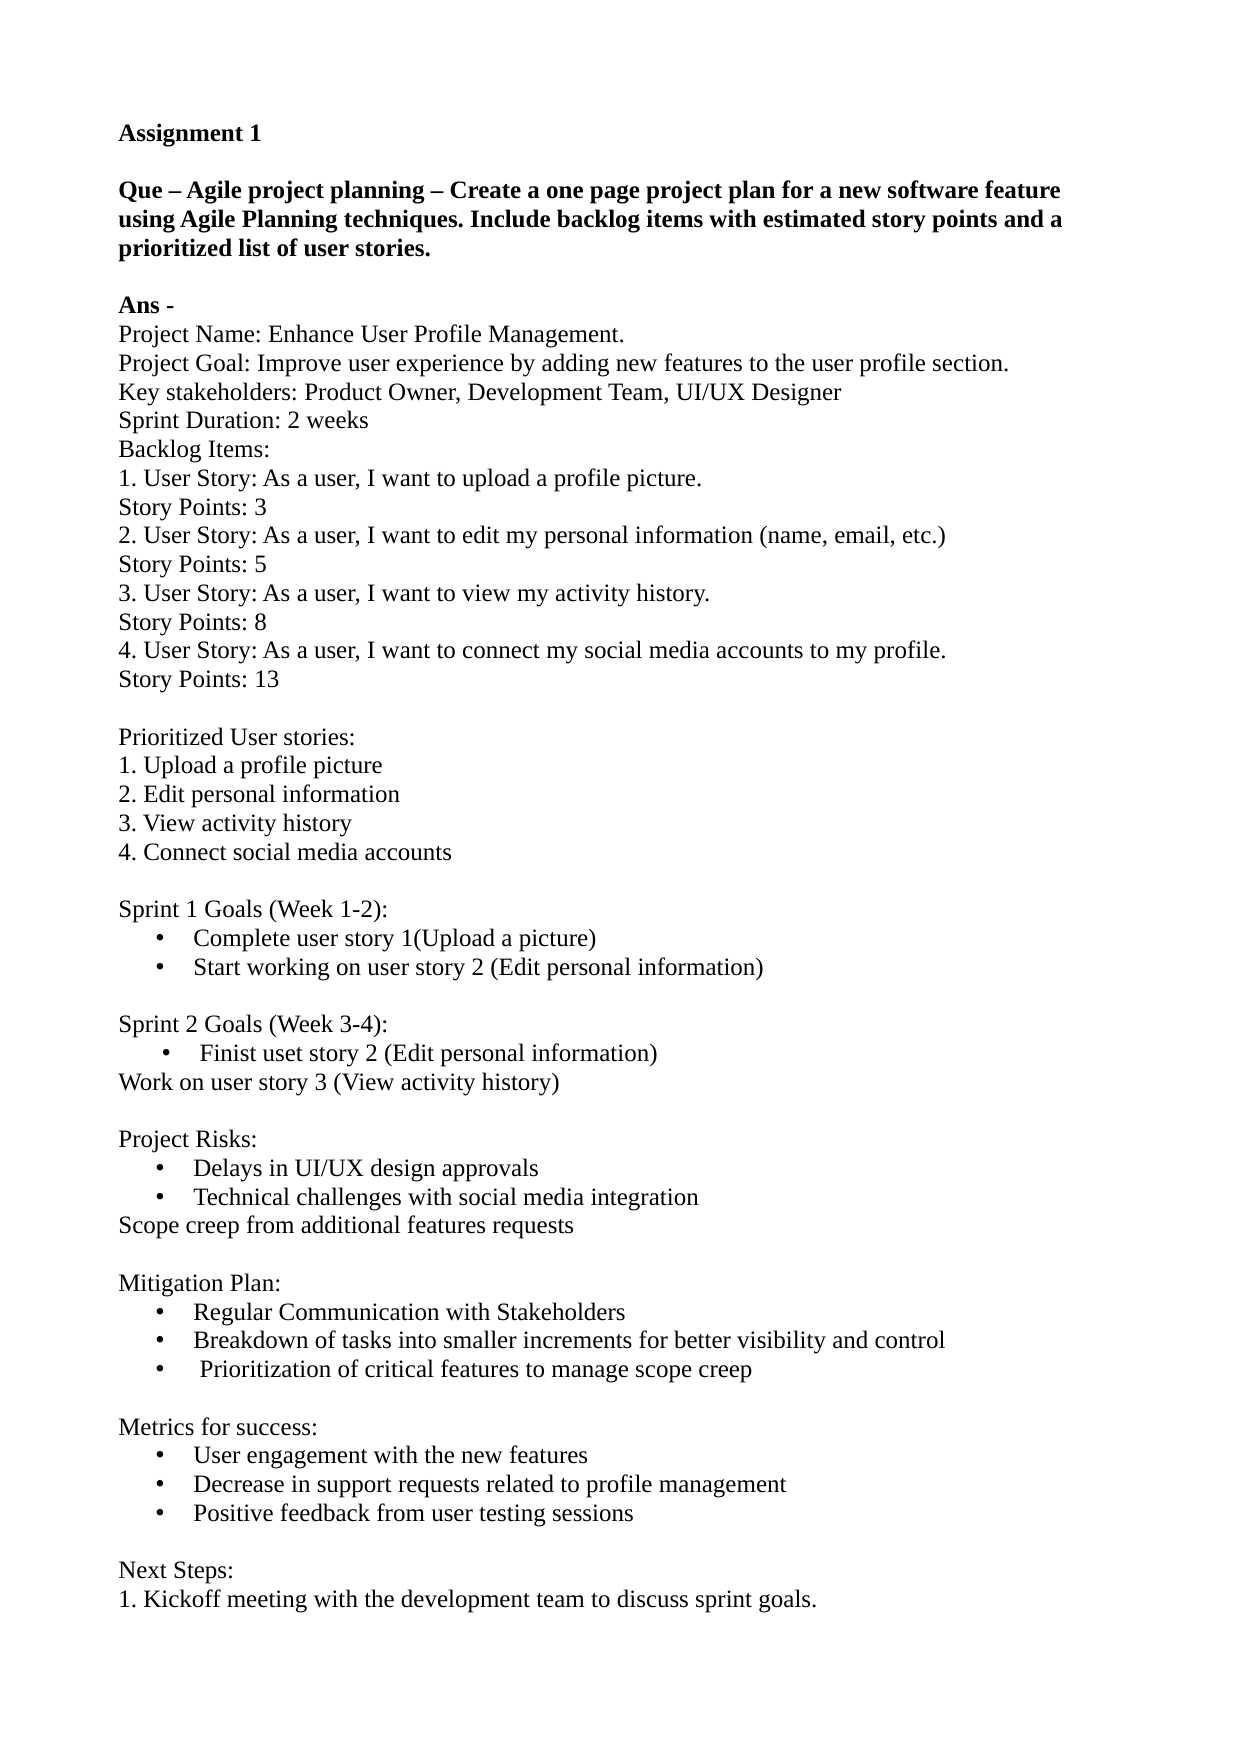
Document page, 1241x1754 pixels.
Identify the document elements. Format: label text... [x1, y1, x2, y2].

text Metrics for success: [118, 1412, 1122, 1441]
text 1. Upload a profile picture [118, 751, 1122, 779]
text Next Steps: [118, 1556, 1122, 1584]
text Mitigation Plan: [118, 1268, 1122, 1297]
list User engagement with the new features [156, 1441, 1122, 1469]
text Project Goal: Improve user experience by adding new features to the user profile section. [118, 348, 1122, 377]
list Technical challenges with social media integration [156, 1182, 1122, 1211]
text Project Risks: [118, 1124, 1122, 1153]
text 4. Connect social media accounts [118, 837, 1122, 866]
text Sprint 2 Goals (Week 3-4): [118, 1009, 1122, 1038]
text Ans - [118, 291, 1122, 319]
text Backlog Items: [118, 434, 1122, 463]
text Sprint 1 Goals (Week 1-2): [118, 894, 1122, 923]
text 4. User Story: As a user, I want to connect my social media accounts to my profile. [118, 636, 1122, 664]
list Prioritization of critical features to manage scope creep [156, 1354, 1122, 1383]
text 2. Edit personal information [118, 779, 1122, 808]
text Story Points: 13 [118, 664, 1122, 693]
text Sprint Duration: 2 weeks [118, 406, 1122, 434]
list Finist uset story 2 (Edit personal information) [162, 1038, 1122, 1067]
list Complete user story 1(Upload a picture) [156, 923, 1122, 952]
list Decrease in support requests related to profile management [156, 1469, 1122, 1498]
list Breakdown of tasks into smaller increments for better visibility and control [156, 1326, 1122, 1354]
text Key stakeholders: Product Owner, Development Team, UI/UX Designer [118, 377, 1122, 406]
text Project Name: Enhance User Profile Management. [118, 319, 1122, 348]
text Assignment 1 [118, 118, 1122, 147]
text 3. View activity history [118, 808, 1122, 837]
text Scope creep from additional features requests [118, 1211, 1122, 1239]
text Story Points: 8 [118, 607, 1122, 636]
text Prioritized User stories: [118, 722, 1122, 751]
text Story Points: 3 [118, 492, 1122, 521]
list Regular Communication with Stakeholders [156, 1297, 1122, 1326]
text 1. Kickoff meeting with the development team to discuss sprint goals. [118, 1584, 1122, 1613]
list Start working on user story 2 (Edit personal information) [156, 952, 1122, 981]
list Positive feedback from user testing sessions [156, 1498, 1122, 1527]
text 3. User Story: As a user, I want to view my activity history. [118, 578, 1122, 607]
text 1. User Story: As a user, I want to upload a profile picture. [118, 463, 1122, 492]
text Work on user story 3 (View activity history) [118, 1067, 1122, 1096]
text Story Points: 5 [118, 549, 1122, 578]
text 2. User Story: As a user, I want to edit my personal information (name, email, etc.) [118, 521, 1122, 549]
list Delays in UI/UX design approvals [156, 1153, 1122, 1182]
text Que – Agile project planning – Create a one page project plan for a new software feature using Agile Planning techniques. Include backlog items with estimated story points and a prioritized list of user stories. [118, 176, 1122, 262]
